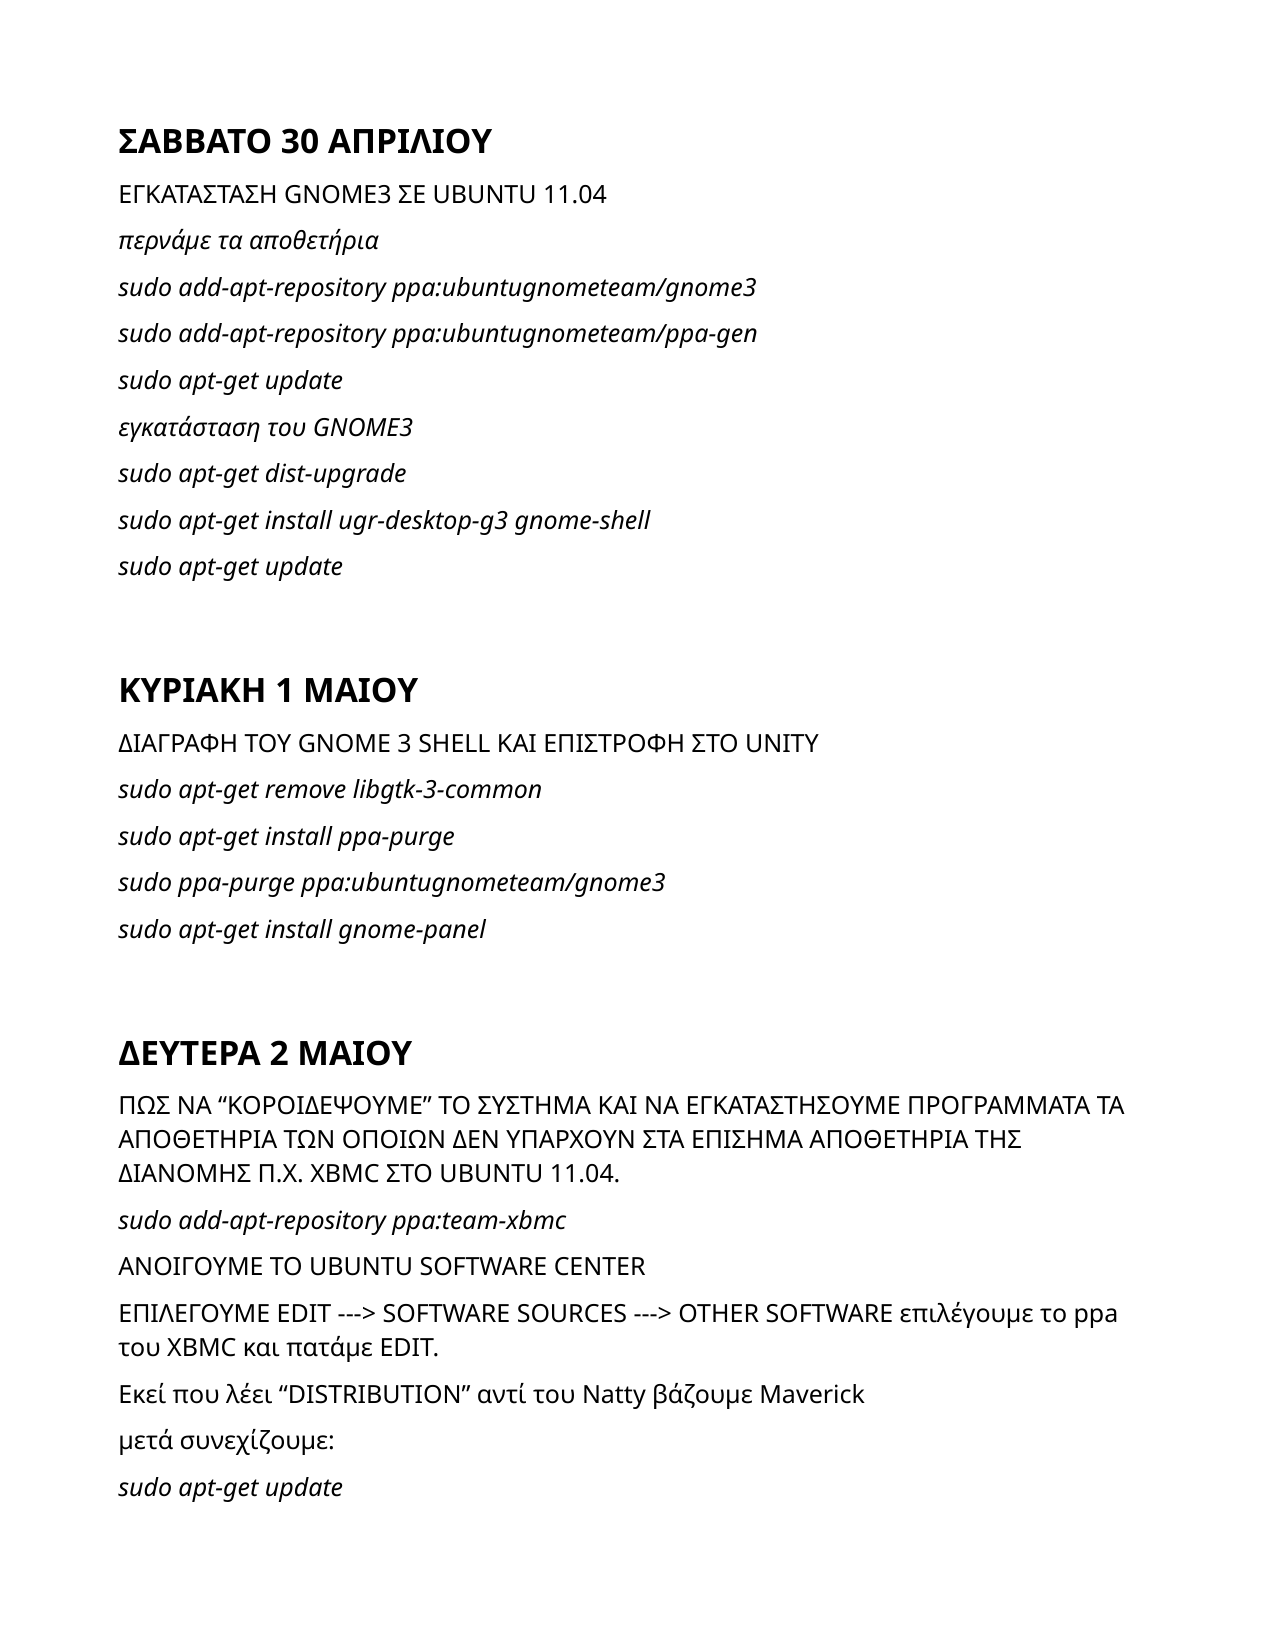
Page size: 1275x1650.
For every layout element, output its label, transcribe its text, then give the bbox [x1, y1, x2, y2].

text ΕΠΙΛΕΓΟΥΜΕ EDIT ---> SOFTWARE SOURCES ---> OTHER SOFTWARE επιλέγουμε το ppa του XBMC και πατάμε EDIT. [118, 1296, 1157, 1364]
text sudo apt-get install gnome-panel [118, 911, 1157, 946]
text ΑΝΟΙΓΟΥΜΕ ΤΟ UBUNTU SOFTWARE CENTER [118, 1249, 1157, 1283]
text sudo apt-get install ppa-purge [118, 818, 1157, 852]
text sudo apt-get dist-upgrade [118, 456, 1157, 490]
text sudo add-apt-repository ppa:ubuntugnometeam/ppa-gen [118, 316, 1157, 350]
text sudo add-apt-repository ppa:ubuntugnometeam/gnome3 [118, 269, 1157, 303]
text ΕΓΚΑΤΑΣΤΑΣΗ GNOME3 ΣΕ UBUNTU 11.04 [118, 176, 1157, 210]
text εγκατάσταση του GNOME3 [118, 409, 1157, 443]
text μετά συνεχίζουμε: [118, 1423, 1157, 1457]
text sudo add-apt-repository ppa:team-xbmc [118, 1202, 1157, 1237]
text sudo apt-get update [118, 549, 1157, 583]
subtitle ΔΕΥΤΕΡΑ 2 ΜΑΙΟΥ [118, 1029, 1157, 1075]
subtitle ΚΥΡΙΑΚΗ 1 ΜΑΙΟΥ [118, 667, 1157, 713]
subtitle ΣΑΒΒΑΤΟ 30 ΑΠΡΙΛΙΟΥ [118, 118, 1157, 164]
text sudo apt-get update [118, 363, 1157, 397]
text sudo apt-get install ugr-desktop-g3 gnome-shell [118, 502, 1157, 536]
text sudo apt-get remove libgtk-3-common [118, 772, 1157, 806]
text ΔΙΑΓΡΑΦΗ ΤΟΥ GNOME 3 SHELL ΚΑΙ ΕΠΙΣΤΡΟΦΗ ΣΤΟ UNITY [118, 725, 1157, 759]
text ΠΩΣ ΝΑ “ΚΟΡΟΙΔΕΨΟΥΜΕ” ΤΟ ΣΥΣΤΗΜΑ ΚΑΙ ΝΑ ΕΓΚΑΤΑΣΤΗΣΟΥΜΕ ΠΡΟΓΡΑΜΜΑΤΑ ΤΑ ΑΠΟΘΕΤΗΡΙΑ ΤΩΝ ΟΠΟΙΩΝ ΔΕΝ ΥΠΑΡΧΟΥΝ ΣΤΑ ΕΠΙΣΗΜΑ ΑΠΟΘΕΤΗΡΙΑ ΤΗΣ ΔΙΑΝΟΜΗΣ Π.Χ. XBMC ΣΤΟ UBUNTU 11.04. [118, 1088, 1157, 1190]
text sudo ppa-purge ppa:ubuntugnometeam/gnome3 [118, 865, 1157, 899]
text περνάμε τα αποθετήρια [118, 223, 1157, 257]
text sudo apt-get update [118, 1469, 1157, 1503]
text Εκεί που λέει “DISTRIBUTION” αντί του Natty βάζουμε Maverick [118, 1376, 1157, 1410]
